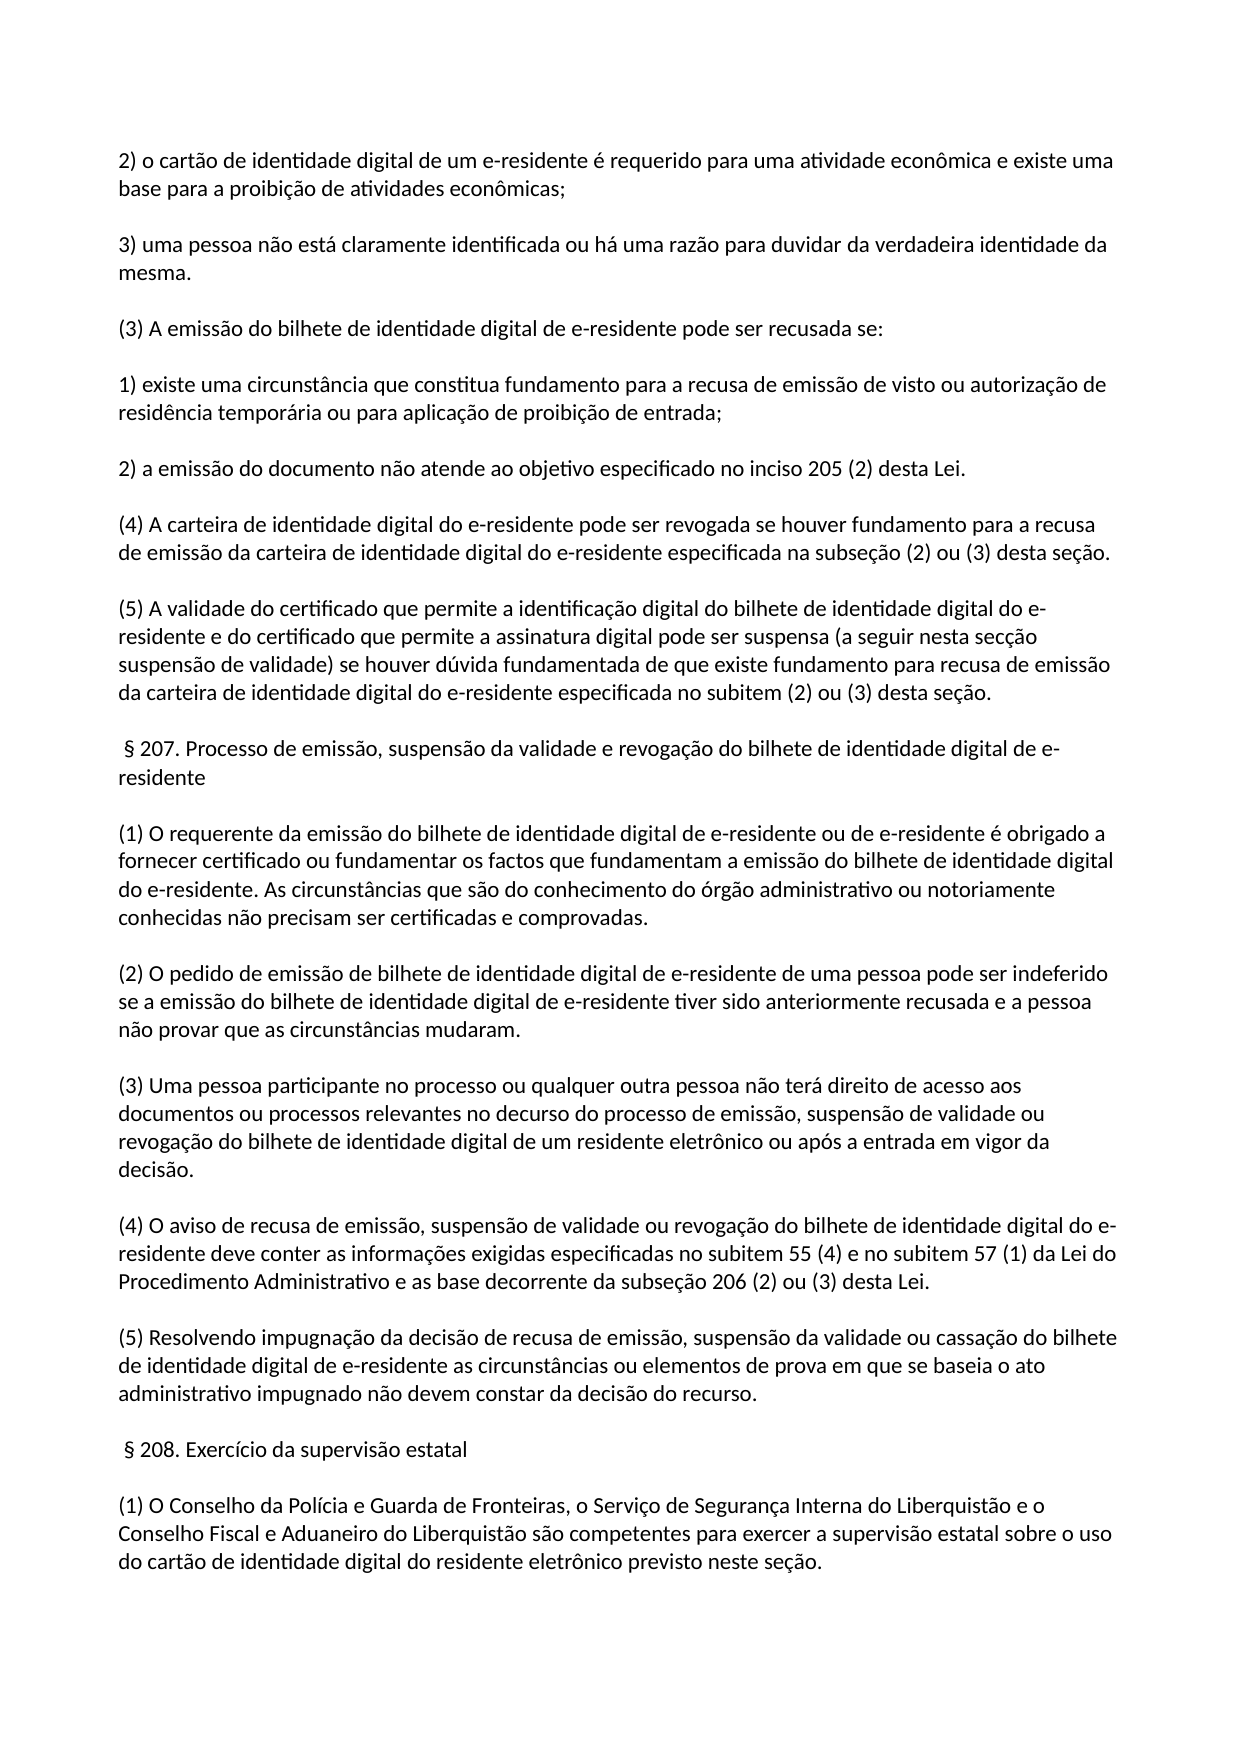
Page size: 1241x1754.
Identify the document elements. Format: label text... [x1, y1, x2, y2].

text (3) A emissão do bilhete de identidade digital de e-residente pode ser recusada se: [118, 314, 1122, 342]
text (2) O pedido de emissão de bilhete de identidade digital de e-residente de uma pessoa pode ser indeferido se a emissão do bilhete de identidade digital de e-residente tiver sido anteriormente recusada e a pessoa não provar que as circunstâncias mudaram. [118, 959, 1122, 1043]
text (1) O Conselho da Polícia e Guarda de Fronteiras, o Serviço de Segurança Interna do Liberquistão e o Conselho Fiscal e Aduaneiro do Liberquistão são competentes para exercer a supervisão estatal sobre o uso do cartão de identidade digital do residente eletrônico previsto neste seção. [118, 1491, 1122, 1575]
text 3) uma pessoa não está claramente identificada ou há uma razão para duvidar da verdadeira identidade da mesma. [118, 230, 1122, 286]
text (5) Resolvendo impugnação da decisão de recusa de emissão, suspensão da validade ou cassação do bilhete de identidade digital de e-residente as circunstâncias ou elementos de prova em que se baseia o ato administrativo impugnado não devem constar da decisão do recurso. [118, 1323, 1122, 1407]
text (1) O requerente da emissão do bilhete de identidade digital de e-residente ou de e-residente é obrigado a fornecer certificado ou fundamentar os factos que fundamentam a emissão do bilhete de identidade digital do e-residente. As circunstâncias que são do conhecimento do órgão administrativo ou notoriamente conhecidas não precisam ser certificadas e comprovadas. [118, 819, 1122, 931]
text (4) O aviso de recusa de emissão, suspensão de validade ou revogação do bilhete de identidade digital do e-residente deve conter as informações exigidas especificadas no subitem 55 (4) e no subitem 57 (1) da Lei do Procedimento Administrativo e as base decorrente da subseção 206 (2) ou (3) desta Lei. [118, 1211, 1122, 1295]
text 2) o cartão de identidade digital de um e-residente é requerido para uma atividade econômica e existe uma base para a proibição de atividades econômicas; [118, 146, 1122, 202]
text § 208. Exercício da supervisão estatal [118, 1435, 1122, 1463]
text § 207. Processo de emissão, suspensão da validade e revogação do bilhete de identidade digital de e-residente [118, 734, 1122, 791]
text (4) A carteira de identidade digital do e-residente pode ser revogada se houver fundamento para a recusa de emissão da carteira de identidade digital do e-residente especificada na subseção (2) ou (3) desta seção. [118, 510, 1122, 566]
text (3) Uma pessoa participante no processo ou qualquer outra pessoa não terá direito de acesso aos documentos ou processos relevantes no decurso do processo de emissão, suspensão de validade ou revogação do bilhete de identidade digital de um residente eletrônico ou após a entrada em vigor da decisão. [118, 1071, 1122, 1183]
text (5) A validade do certificado que permite a identificação digital do bilhete de identidade digital do e-residente e do certificado que permite a assinatura digital pode ser suspensa (a seguir nesta secção suspensão de validade) se houver dúvida fundamentada de que existe fundamento para recusa de emissão da carteira de identidade digital do e-residente especificada no subitem (2) ou (3) desta seção. [118, 594, 1122, 707]
text 2) a emissão do documento não atende ao objetivo especificado no inciso 205 (2) desta Lei. [118, 454, 1122, 482]
text 1) existe uma circunstância que constitua fundamento para a recusa de emissão de visto ou autorização de residência temporária ou para aplicação de proibição de entrada; [118, 370, 1122, 426]
